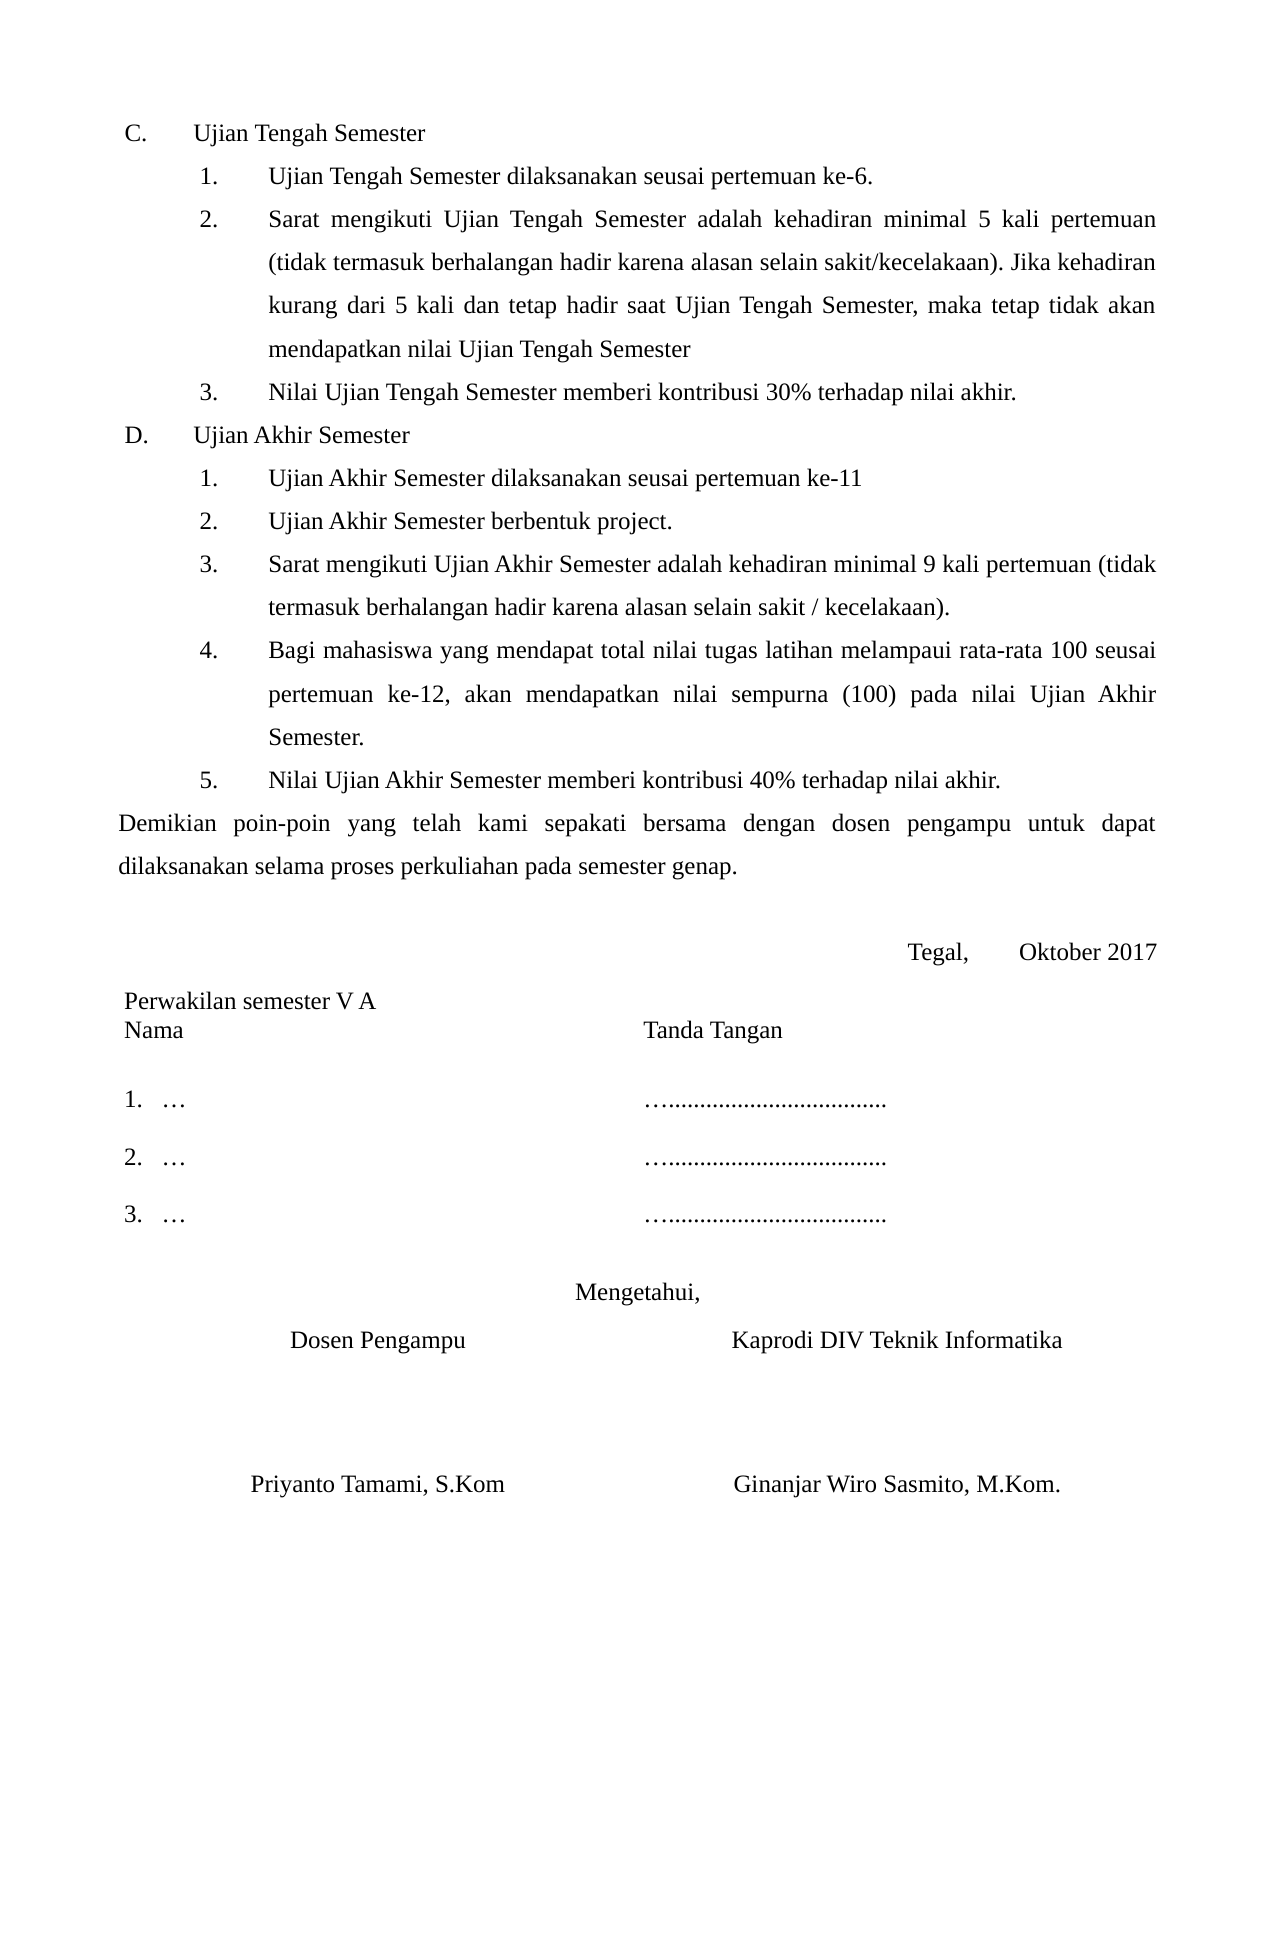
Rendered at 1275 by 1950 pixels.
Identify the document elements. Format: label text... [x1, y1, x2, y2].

list Demikian poin-poin yang telah kami sepakati bersama dengan dosen pengampu untuk dapat dilaksanakan selama proses perkuliahan pada semester genap. [118, 808, 1157, 880]
table_header Tanda Tangan [638, 981, 1157, 1049]
list Nilai Ujian Akhir Semester memberi kontribusi 40% terhadap nilai akhir. [193, 765, 1157, 794]
table_cell …................................... …................................... …................................... [638, 1050, 1157, 1233]
list Bagi mahasiswa yang mendapat total nilai tugas latihan melampaui rata-rata 100 seusai pertemuan ke-12, akan mendapatkan nilai sempurna (100) pada nilai Ujian Akhir Semester. [193, 636, 1157, 751]
table_cell … … … [118, 1050, 637, 1233]
list Sarat mengikuti Ujian Tengah Semester adalah kehadiran minimal 5 kali pertemuan (tidak termasuk berhalangan hadir karena alasan selain sakit/kecelakaan). Jika kehadiran kurang dari 5 kali dan tetap hadir saat Ujian Tengah Semester, maka tetap tidak akan mendapatkan nilai Ujian Tengah Semester [193, 204, 1157, 362]
list Ujian Akhir Semester berbentuk project. [193, 506, 1157, 535]
list Ujian Tengah Semester [118, 118, 1157, 147]
table_header Dosen Pengampu Priyanto Tamami, S.Kom [118, 1320, 637, 1504]
text Tegal, Oktober 2017 [118, 937, 1157, 966]
list Ujian Akhir Semester dilaksanakan seusai pertemuan ke-11 [193, 463, 1157, 492]
list Ujian Akhir Semester [118, 420, 1157, 449]
list Ujian Tengah Semester dilaksanakan seusai pertemuan ke-6. [193, 161, 1157, 190]
list Sarat mengikuti Ujian Akhir Semester adalah kehadiran minimal 9 kali pertemuan (tidak termasuk berhalangan hadir karena alasan selain sakit / kecelakaan). [193, 549, 1157, 621]
table_header Perwakilan semester V A Nama [118, 981, 637, 1049]
text Mengetahui, [118, 1277, 1157, 1305]
table_header Kaprodi DIV Teknik Informatika Ginanjar Wiro Sasmito, M.Kom. [638, 1320, 1157, 1504]
list Nilai Ujian Tengah Semester memberi kontribusi 30% terhadap nilai akhir. [193, 377, 1157, 406]
